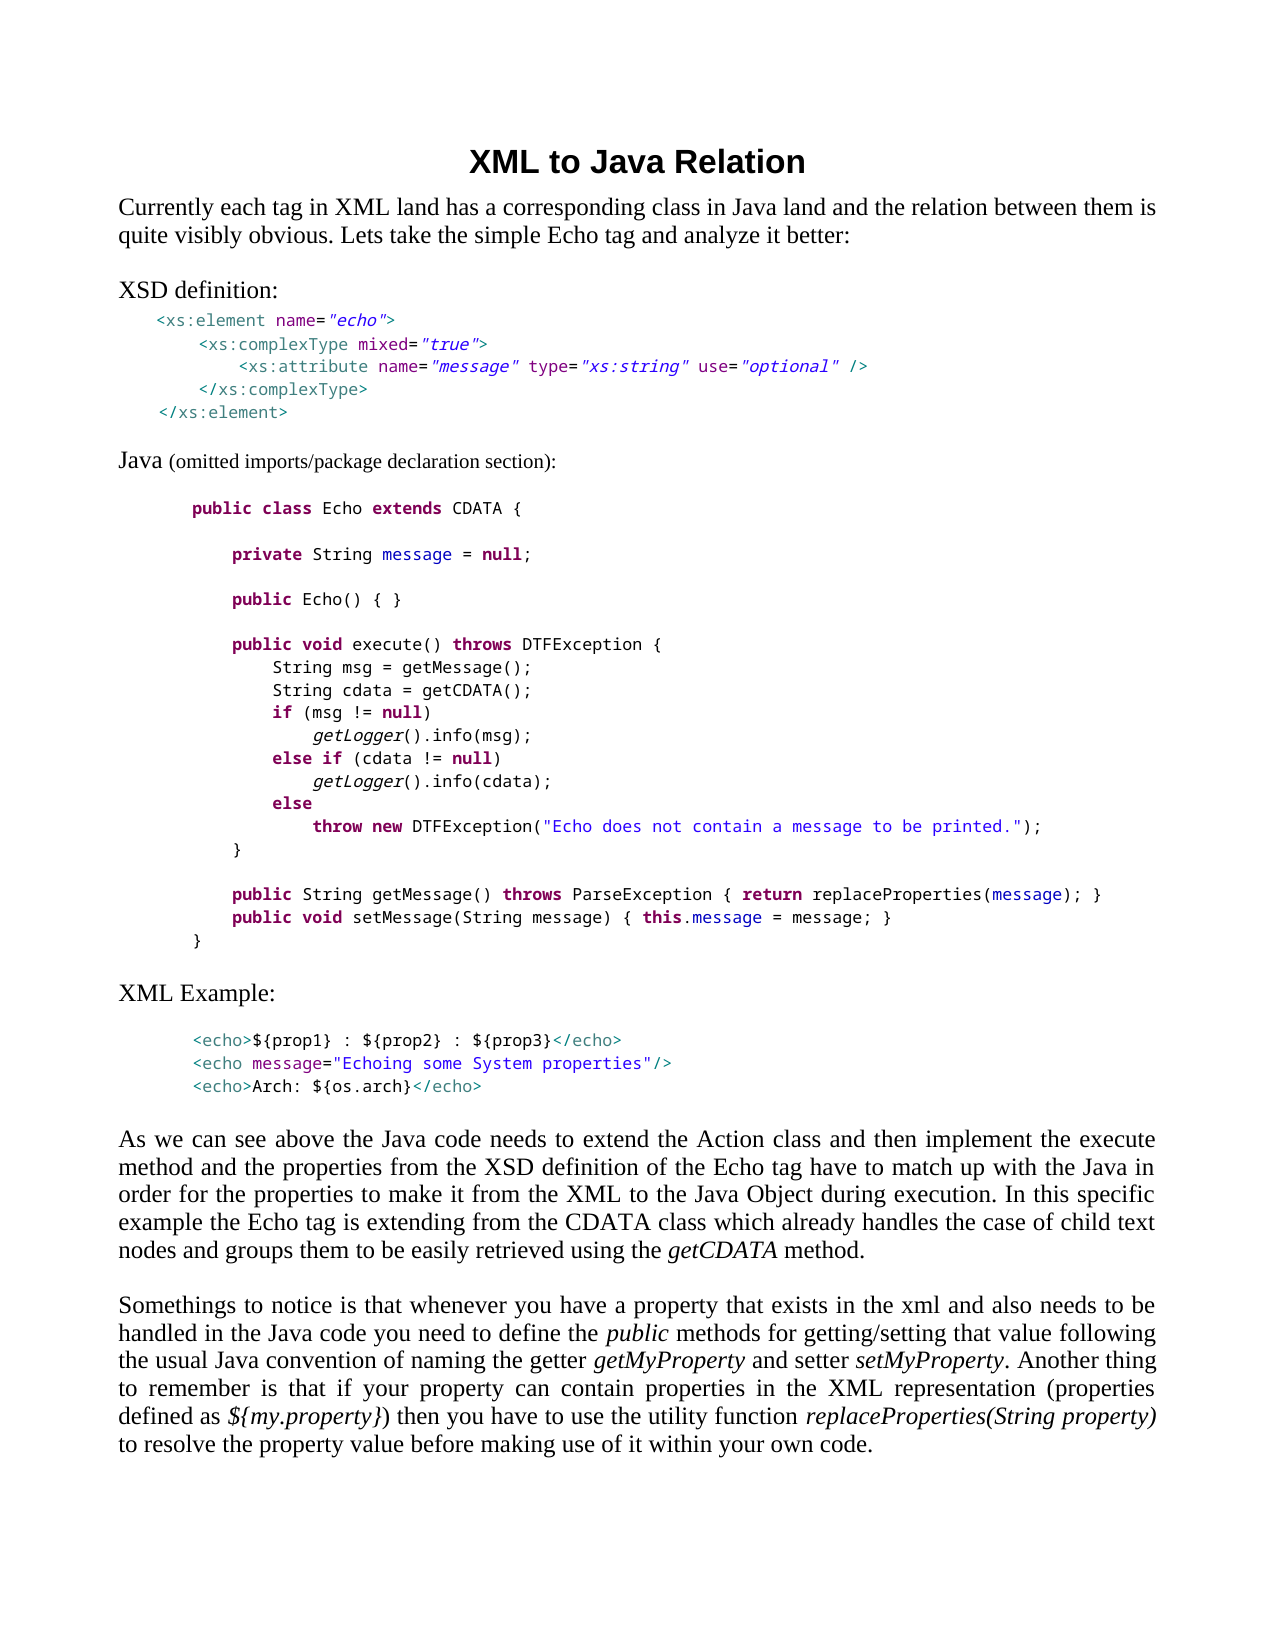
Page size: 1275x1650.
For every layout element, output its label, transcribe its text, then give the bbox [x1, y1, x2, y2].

text Somethings to notice is that whenever you have a property that exists in the xml and also needs to be handled in the Java code you need to define the public methods for getting/setting that value following the usual Java convention of naming the getter getMyProperty and setter setMyProperty. Another thing to remember is that if your property can contain properties in the XML representation (properties defined as ${my.property}) then you have to use the utility function replaceProperties(String property) to resolve the property value before making use of it within your own code. [118, 1291, 1157, 1457]
text else if (cdata != null) [192, 747, 1157, 769]
text <echo>Arch: ${os.arch}</echo> [192, 1074, 1157, 1097]
text As we can see above the Java code needs to extend the Action class and then implement the execute method and the properties from the XSD definition of the Echo tag have to match up with the Java in order for the properties to make it from the XML to the Java Object during execution. In this specific example the Echo tag is extending from the CDATA class which already handles the case of child text nodes and groups them to be easily retrieved using the getCDATA method. [118, 1125, 1157, 1263]
subtitle XML to Java Relation [118, 143, 1157, 181]
text <xs:complexType mixed="true"> [118, 332, 1157, 355]
text <echo message="Echoing some System properties"/> [192, 1052, 1157, 1074]
text if (msg != null) [192, 701, 1157, 724]
text </xs:element> [118, 401, 1157, 423]
text <xs:element name="echo"> [118, 304, 1157, 332]
text getLogger().info(msg); [192, 724, 1157, 747]
text public String getMessage() throws ParseException { return replaceProperties(message); } [192, 883, 1157, 906]
text public class Echo extends CDATA { [192, 497, 1157, 519]
text <xs:attribute name="message" type="xs:string" use="optional" /> [118, 355, 1157, 378]
text else [192, 792, 1157, 815]
text } [192, 928, 1157, 951]
text Currently each tag in XML land has a corresponding class in Java land and the relation between them is quite visibly obvious. Lets take the simple Echo tag and analyze it better: [118, 193, 1157, 248]
text getLogger().info(cdata); [192, 769, 1157, 792]
text } [192, 837, 1157, 860]
text Java (omitted imports/package declaration section): [118, 446, 1157, 474]
text String msg = getMessage(); [192, 656, 1157, 678]
text public void setMessage(String message) { this.message = message; } [192, 906, 1157, 928]
text XML Example: [118, 979, 1157, 1006]
text private String message = null; [192, 542, 1157, 565]
text public void execute() throws DTFException { [192, 633, 1157, 656]
text </xs:complexType> [118, 378, 1157, 401]
text <echo>${prop1} : ${prop2} : ${prop3}</echo> [192, 1029, 1157, 1052]
text public Echo() { } [192, 588, 1157, 610]
text String cdata = getCDATA(); [192, 678, 1157, 701]
text throw new DTFException("Echo does not contain a message to be printed."); [192, 815, 1157, 837]
text XSD definition: [118, 276, 1157, 304]
